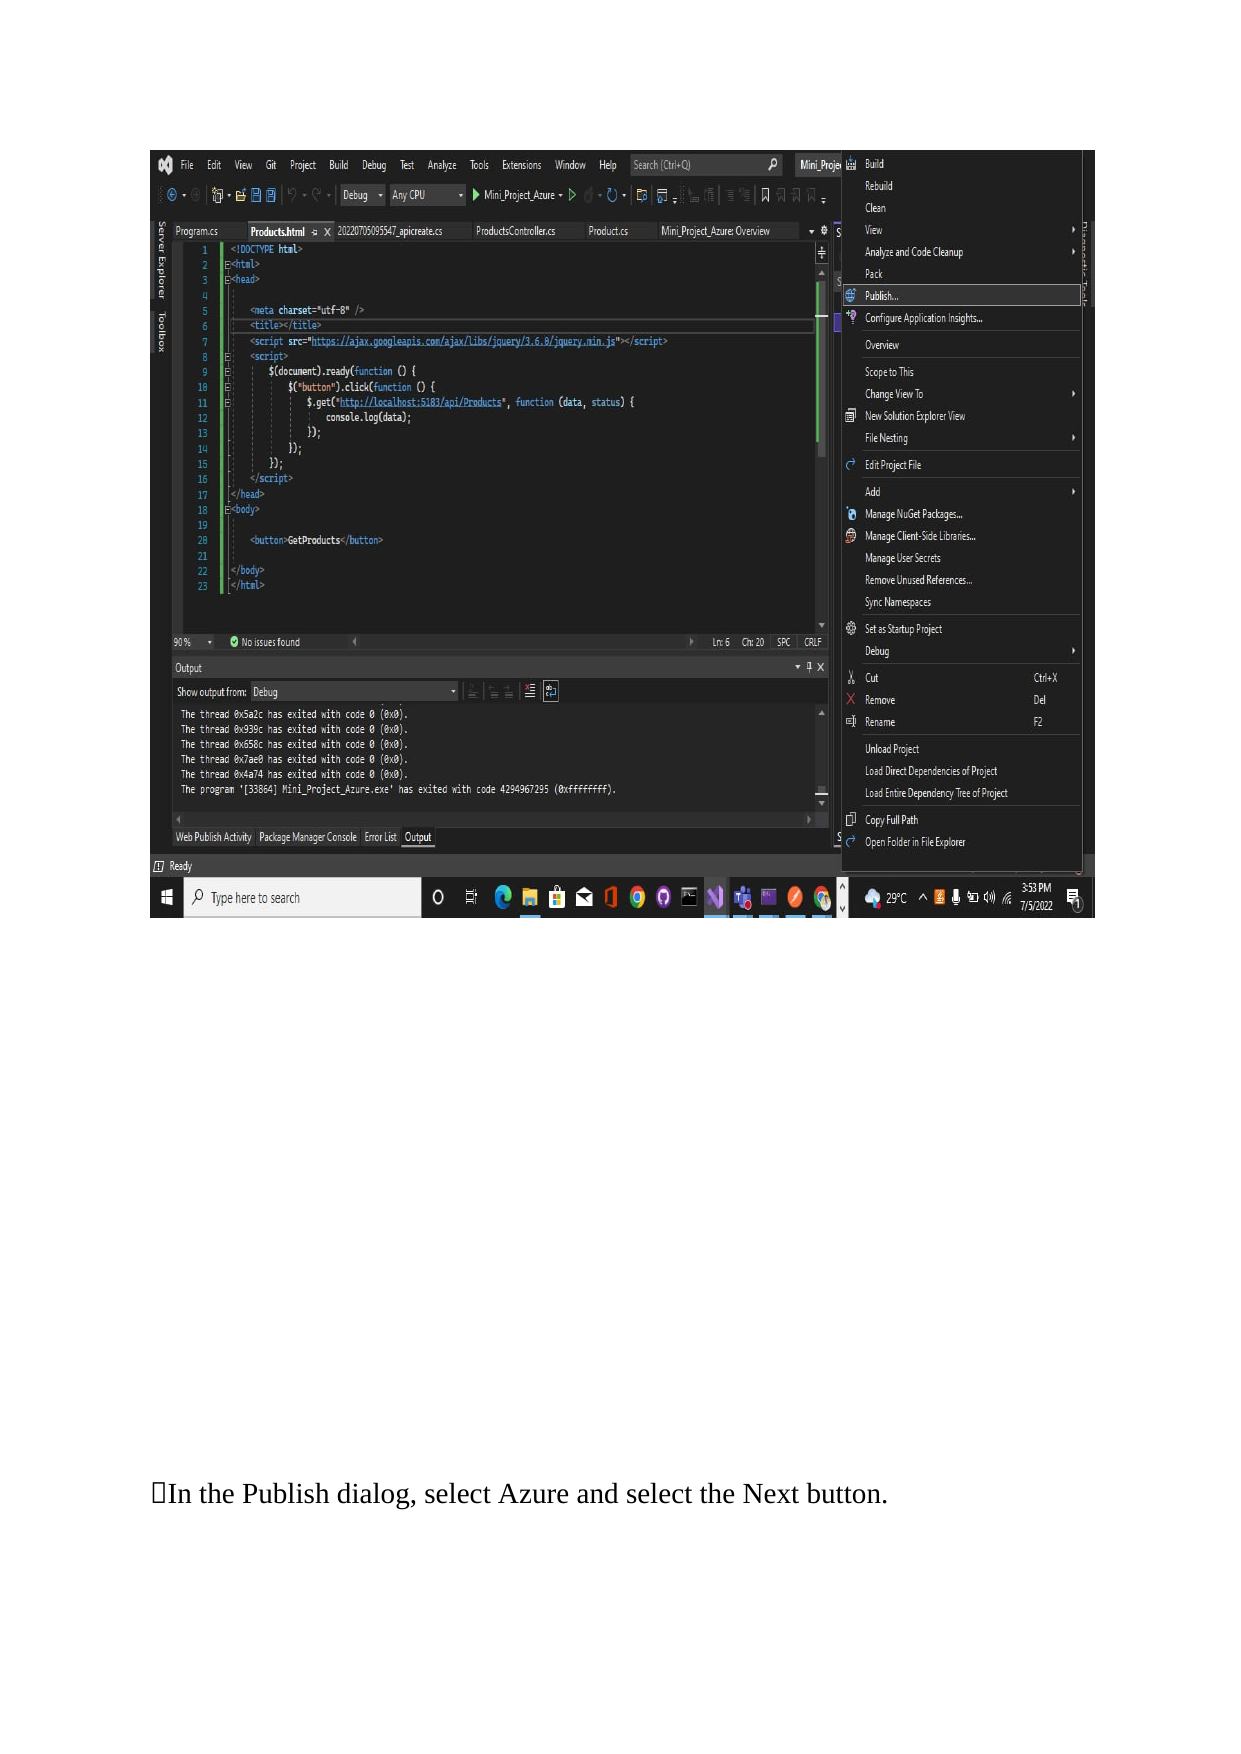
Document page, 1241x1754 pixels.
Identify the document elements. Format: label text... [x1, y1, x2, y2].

picture [150, 150, 1095, 918]
text In the Publish dialog, select Azure and select the Next button. [150, 1472, 1104, 1512]
